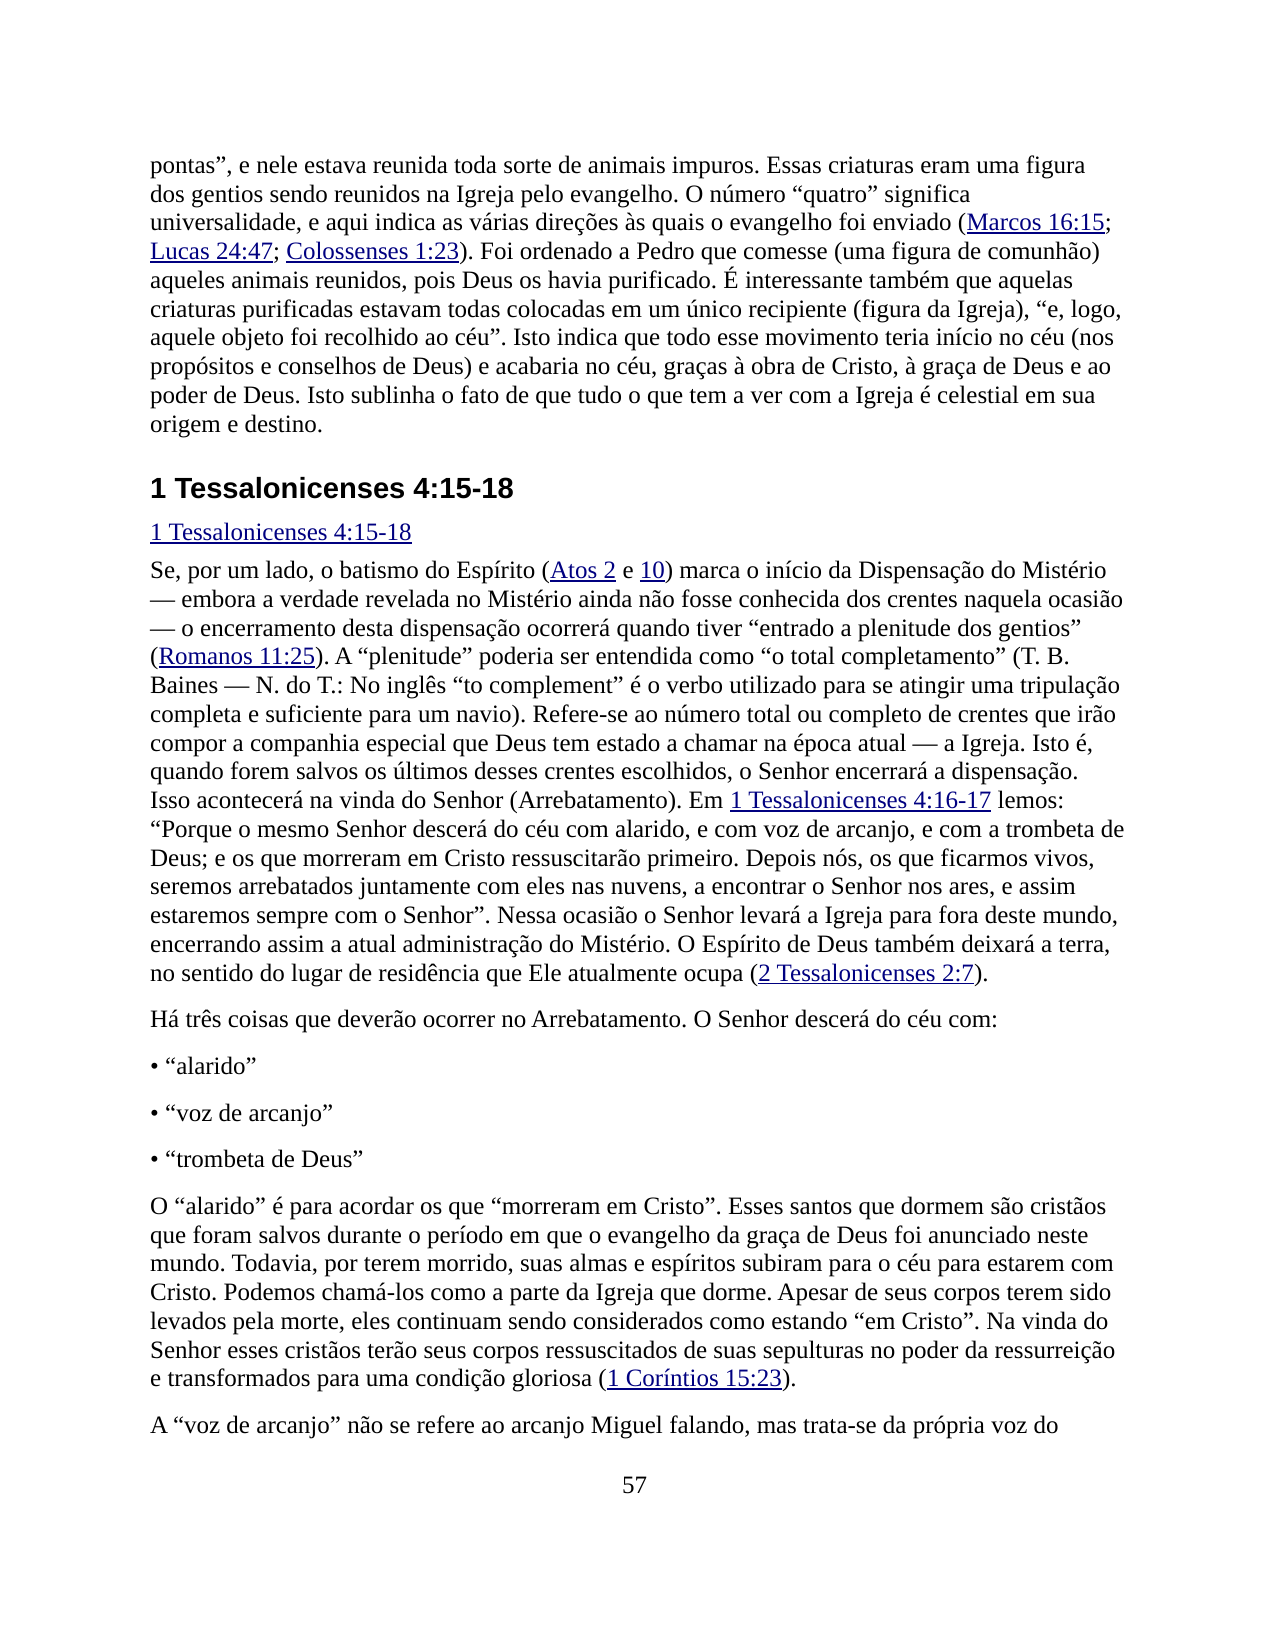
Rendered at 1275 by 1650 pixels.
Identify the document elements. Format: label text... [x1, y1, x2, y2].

text • “alarido” [150, 1051, 1125, 1080]
subtitle 1 Tessalonicenses 4:15-18 [150, 471, 1125, 505]
text A “voz de arcanjo” não se refere ao arcanjo Miguel falando, mas trata-se da própria voz do [150, 1410, 1125, 1439]
text pontas”, e nele estava reunida toda sorte de animais impuros. Essas criaturas eram uma figura dos gentios sendo reunidos na Igreja pelo evangelho. O número “quatro” significa universalidade, e aqui indica as várias direções às quais o evangelho foi enviado (Marcos 16:15; Lucas 24:47; Colossenses 1:23). Foi ordenado a Pedro que comesse (uma figura de comunhão) aqueles animais reunidos, pois Deus os havia purificado. É interessante também que aquelas criaturas purificadas estavam todas colocadas em um único recipiente (figura da Igreja), “e, logo, aquele objeto foi recolhido ao céu”. Isto indica que todo esse movimento teria início no céu (nos propósitos e conselhos de Deus) e acabaria no céu, graças à obra de Cristo, à graça de Deus e ao poder de Deus. Isto sublinha o fato de que tudo o que tem a ver com a Igreja é celestial em sua origem e destino. [150, 150, 1125, 437]
text 1 Tessalonicenses 4:15-18 [150, 517, 1125, 546]
text O “alarido” é para acordar os que “morreram em Cristo”. Esses santos que dormem são cristãos que foram salvos durante o período em que o evangelho da graça de Deus foi anunciado neste mundo. Todavia, por terem morrido, suas almas e espíritos subiram para o céu para estarem com Cristo. Podemos chamá-los como a parte da Igreja que dorme. Apesar de seus corpos terem sido levados pela morte, eles continuam sendo considerados como estando “em Cristo”. Na vinda do Senhor esses cristãos terão seus corpos ressuscitados de suas sepulturas no poder da ressurreição e transformados para uma condição gloriosa (1 Coríntios 15:23). [150, 1191, 1125, 1392]
text • “trombeta de Deus” [150, 1144, 1125, 1173]
text Há três coisas que deverão ocorrer no Arrebatamento. O Senhor descerá do céu com: [150, 1004, 1125, 1033]
text • “voz de arcanjo” [150, 1098, 1125, 1126]
text Se, por um lado, o batismo do Espírito (Atos 2 e 10) marca o início da Dispensação do Mistério — embora a verdade revelada no Mistério ainda não fosse conhecida dos crentes naquela ocasião — o encerramento desta dispensação ocorrerá quando tiver “entrado a plenitude dos gentios” (Romanos 11:25). A “plenitude” poderia ser entendida como “o total completamento” (T. B. Baines — N. do T.: No inglês “to complement” é o verbo utilizado para se atingir uma tripulação completa e suficiente para um navio). Refere-se ao número total ou completo de crentes que irão compor a companhia especial que Deus tem estado a chamar na época atual — a Igreja. Isto é, quando forem salvos os últimos desses crentes escolhidos, o Senhor encerrará a dispensação. Isso acontecerá na vinda do Senhor (Arrebatamento). Em 1 Tessalonicenses 4:16-17 lemos: “Porque o mesmo Senhor descerá do céu com alarido, e com voz de arcanjo, e com a trombeta de Deus; e os que morreram em Cristo ressuscitarão primeiro. Depois nós, os que ficarmos vivos, seremos arrebatados juntamente com eles nas nuvens, a encontrar o Senhor nos ares, e assim estaremos sempre com o Senhor”. Nessa ocasião o Senhor levará a Igreja para fora deste mundo, encerrando assim a atual administração do Mistério. O Espírito de Deus também deixará a terra, no sentido do lugar de residência que Ele atualmente ocupa (2 Tessalonicenses 2:7). [150, 555, 1125, 986]
